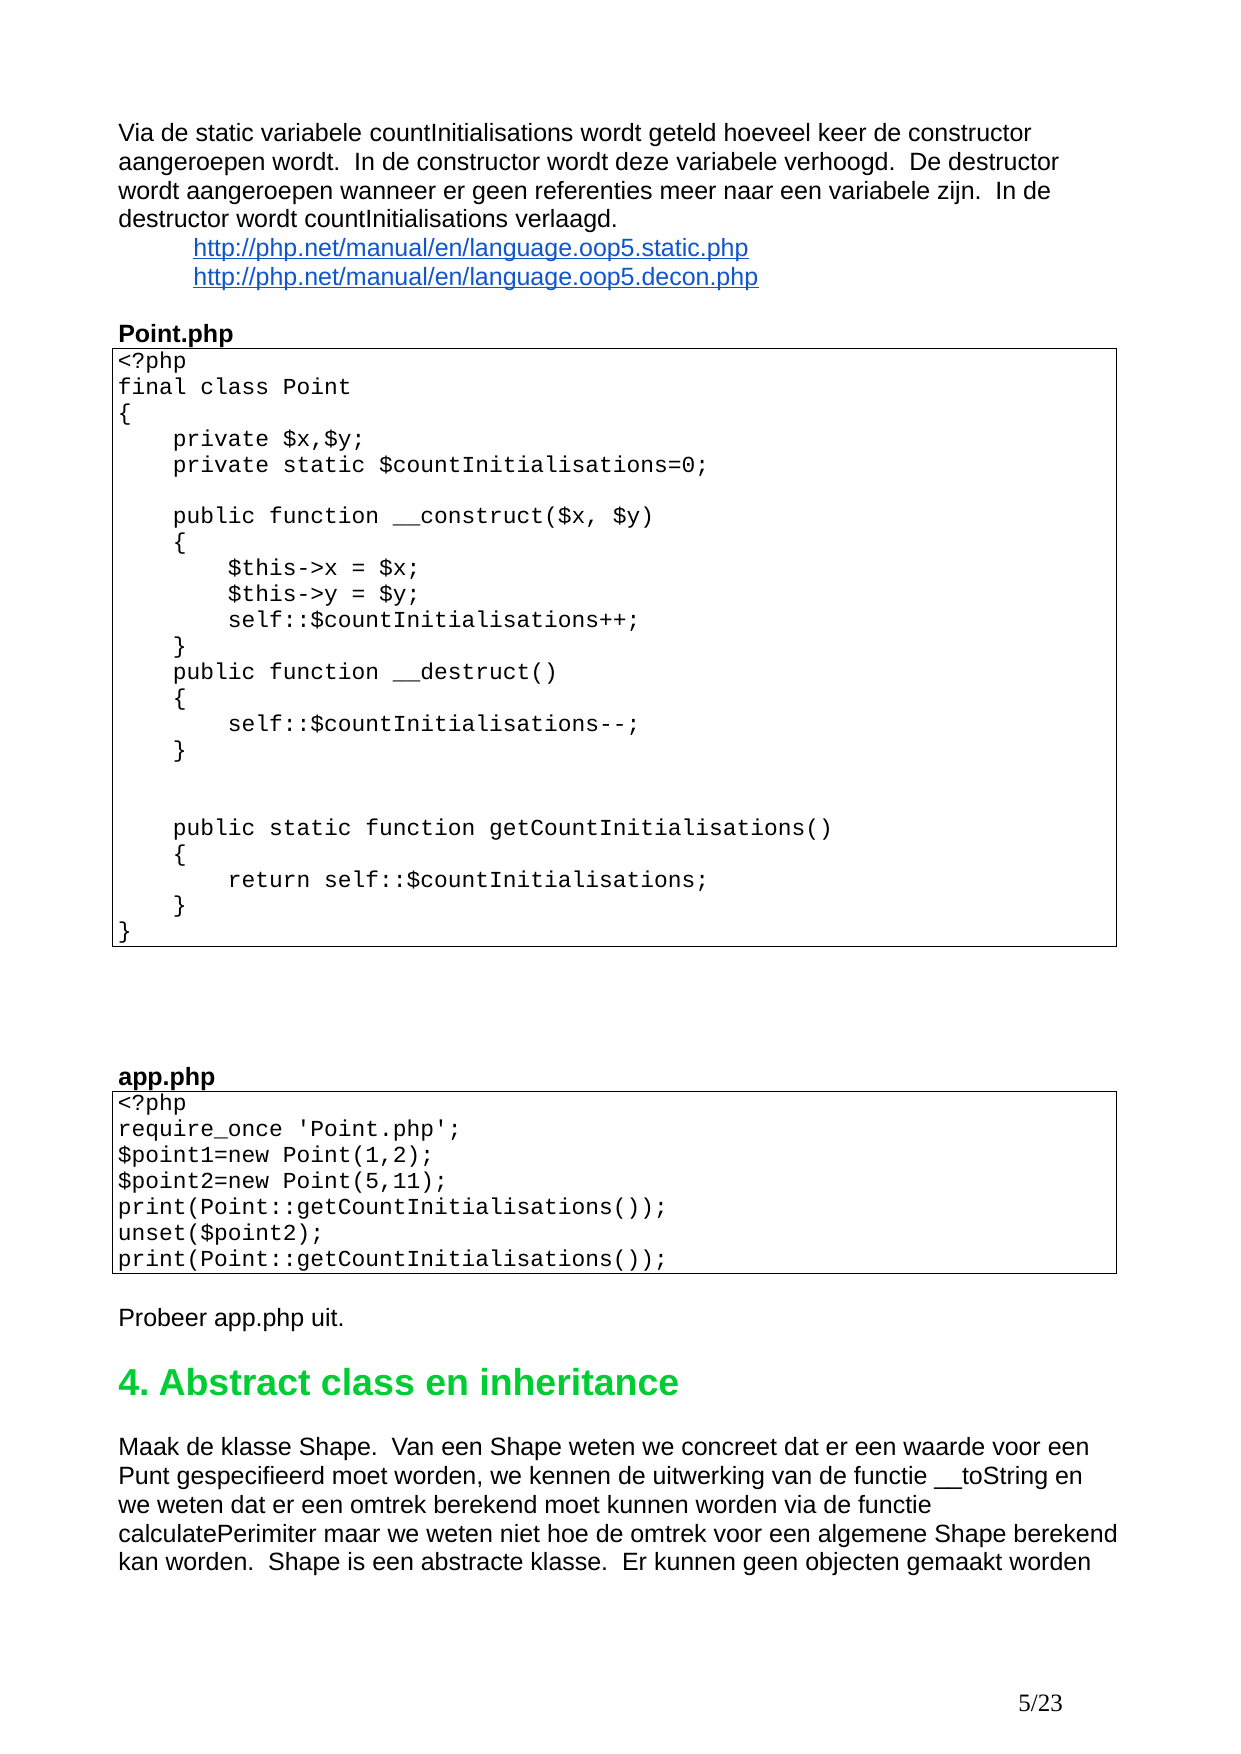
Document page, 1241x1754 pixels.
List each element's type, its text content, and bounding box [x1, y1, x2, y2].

text http://php.net/manual/en/language.oop5.static.php [118, 233, 1122, 262]
table_header <?php require_once 'Point.php'; $point1=new Point(1,2); $point2=new Point(5,11); print(Point::getCountInitialisations()); unset($point2); print(Point::getCountInitialisations()); [113, 1092, 1116, 1273]
text http://php.net/manual/en/language.oop5.decon.php [118, 262, 1122, 291]
text Point.php [118, 319, 1122, 348]
table_header <?php final class Point { private $x,$y; private static $countInitialisations=0; public function __construct($x, $y) { $this->x = $x; $this->y = $y; self::$countInitialisations++; } public function __destruct() { self::$countInitialisations--; } public static function getCountInitialisations() { return self::$countInitialisations; } } [113, 349, 1116, 946]
text Maak de klasse Shape. Van een Shape weten we concreet dat er een waarde voor een Punt gespecifieerd moet worden, we kennen de uitwerking van de functie __toString en we weten dat er een omtrek berekend moet kunnen worden via de functie calculatePerimiter maar we weten niet hoe de omtrek voor een algemene Shape berekend kan worden. Shape is een abstracte klasse. Er kunnen geen objecten gemaakt worden [118, 1432, 1122, 1576]
text 4. Abstract class en inheritance [118, 1360, 1122, 1403]
text app.php [118, 1062, 1122, 1091]
text Probeer app.php uit. [118, 1303, 1122, 1332]
text Via de static variabele countInitialisations wordt geteld hoeveel keer de constructor aangeroepen wordt. In de constructor wordt deze variabele verhoogd. De destructor wordt aangeroepen wanneer er geen referenties meer naar een variabele zijn. In de destructor wordt countInitialisations verlaagd. [118, 118, 1122, 233]
